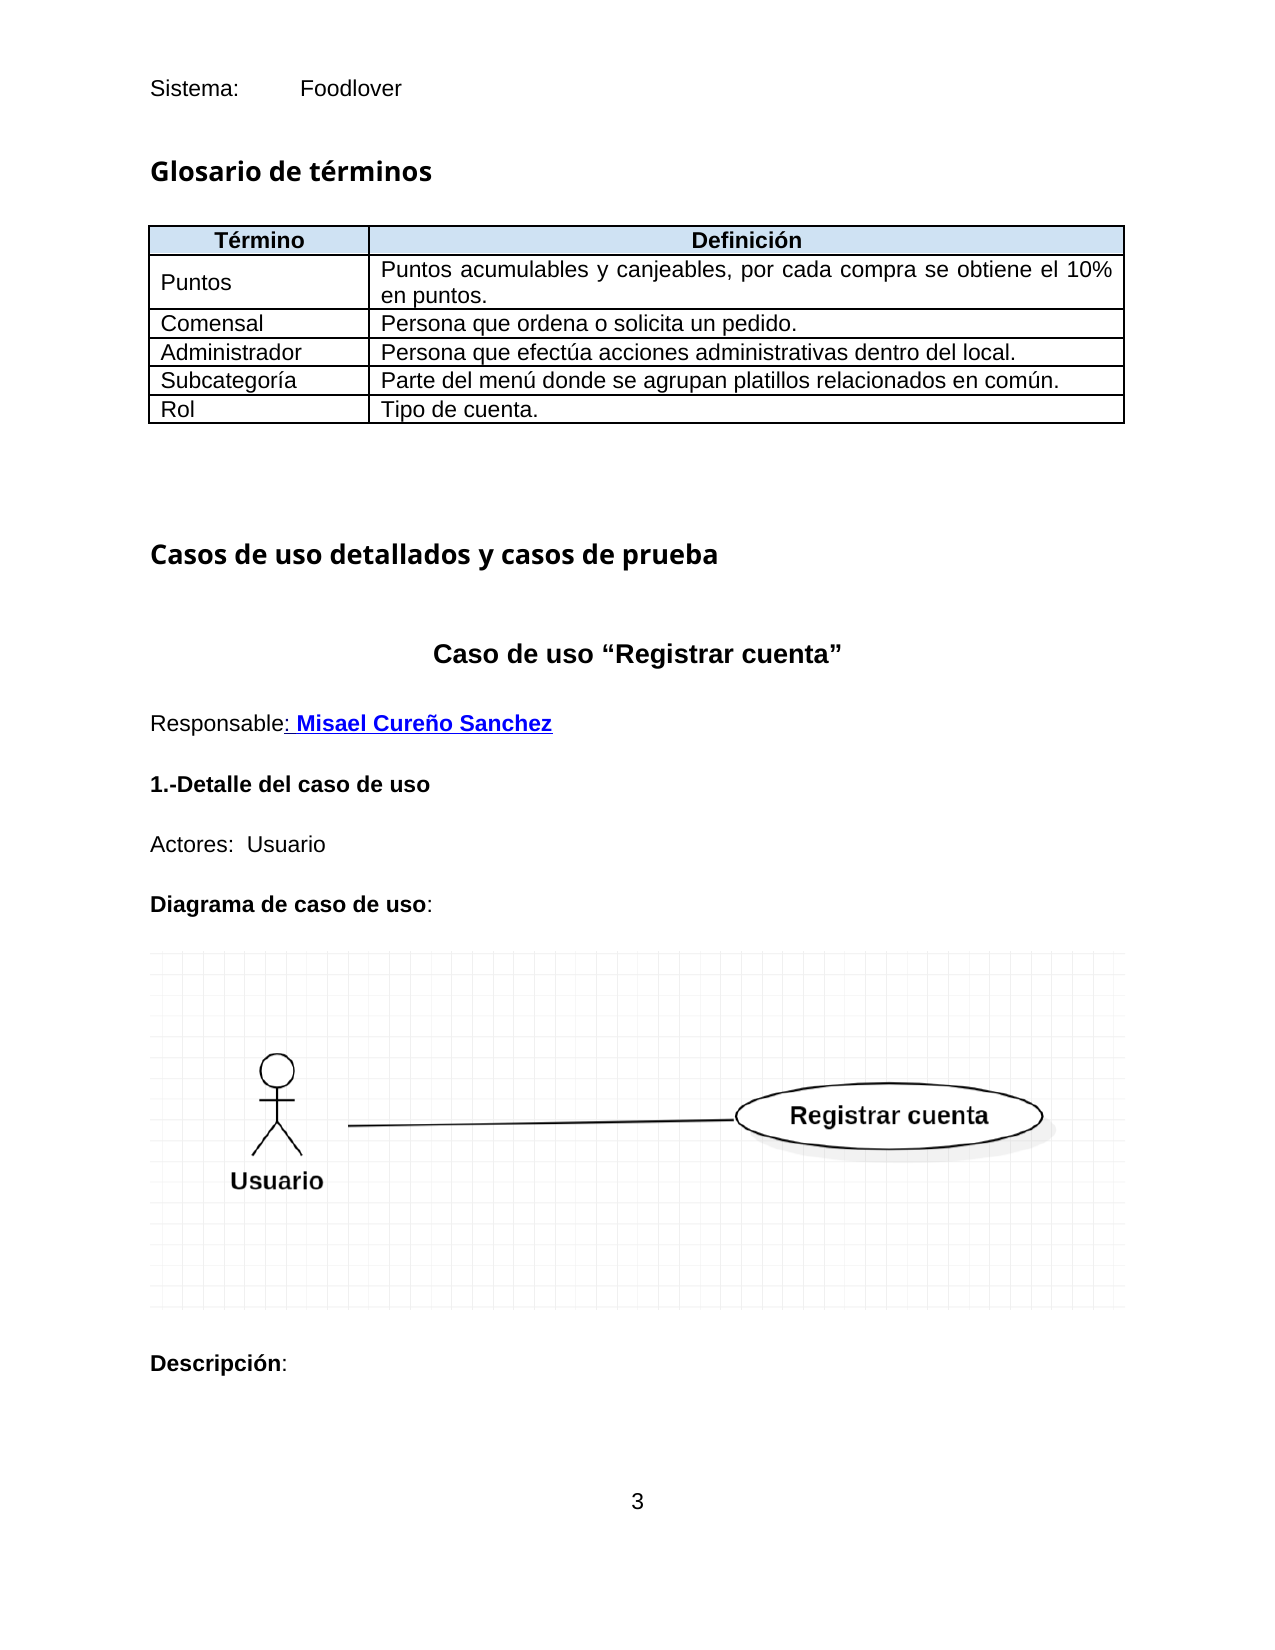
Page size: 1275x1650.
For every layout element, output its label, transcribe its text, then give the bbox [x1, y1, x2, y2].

text Actores: Usuario [150, 831, 1125, 857]
text Casos de uso detallados y casos de prueba [150, 536, 1125, 572]
text Diagrama de caso de uso: [150, 891, 1125, 918]
table_header Definición [370, 227, 1123, 253]
table_cell Parte del menú donde se agrupan platillos relacionados en común. [370, 367, 1123, 393]
text 1.-Detalle del caso de uso [150, 771, 1125, 797]
table_cell Administrador [150, 339, 368, 365]
text Descripción: [150, 1350, 1125, 1376]
table_cell Puntos acumulables y canjeables, por cada compra se obtiene el 10% en puntos. [370, 256, 1123, 308]
table_cell Persona que ordena o solicita un pedido. [370, 310, 1123, 337]
table_cell Subcategoría [150, 367, 368, 393]
text Responsable: Misael Cureño Sanchez [150, 710, 1125, 737]
table_cell Persona que efectúa acciones administrativas dentro del local. [370, 339, 1123, 365]
table_cell Puntos [150, 256, 368, 308]
table_cell Rol [150, 396, 368, 422]
text Glosario de términos [150, 152, 1125, 189]
table_cell Tipo de cuenta. [370, 396, 1123, 422]
table_header Término [150, 227, 368, 253]
text Caso de uso “Registrar cuenta” [150, 638, 1125, 669]
picture [150, 951, 1125, 1310]
table_cell Comensal [150, 310, 368, 337]
